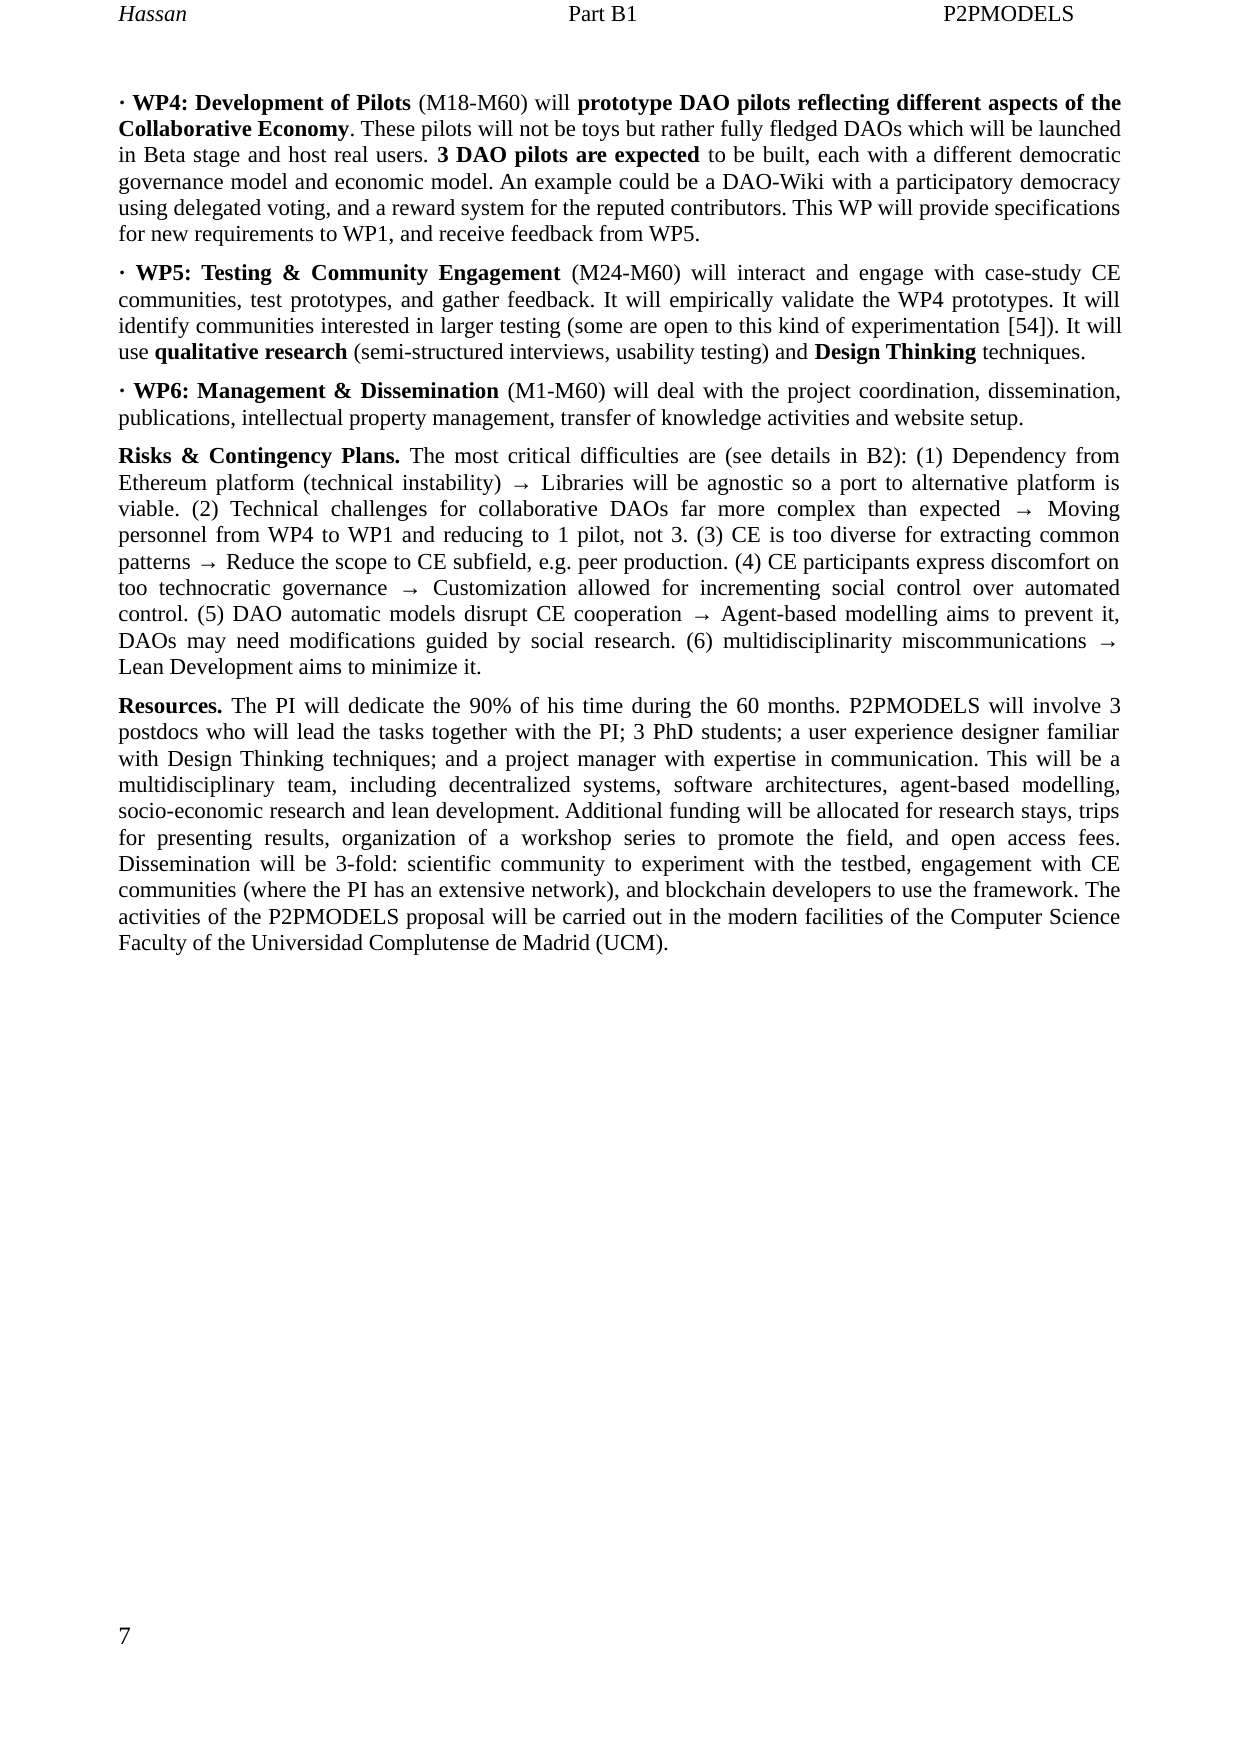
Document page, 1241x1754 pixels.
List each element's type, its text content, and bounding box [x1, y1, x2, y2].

text Risks & Contingency Plans. The most critical difficulties are (see details in B2): (1) Dependency from Ethereum platform (technical instability) → Libraries will be agnostic so a port to alternative platform is viable. (2) Technical challenges for collaborative DAOs far more complex than expected → Moving personnel from WP4 to WP1 and reducing to 1 pilot, not 3. (3) CE is too diverse for extracting common patterns → Reduce the scope to CE subfield, e.g. peer production. (4) CE participants express discomfort on too technocratic governance → Customization allowed for incrementing social control over automated control. (5) DAO automatic models disrupt CE cooperation → Agent-based modelling aims to prevent it, DAOs may need modifications guided by social research. (6) multidisciplinarity miscommunications → Lean Development aims to minimize it. [118, 442, 1122, 679]
text · WP6: Management & Dissemination (M1-M60) will deal with the project coordination, dissemination, publications, intellectual property management, transfer of knowledge activities and website setup. [118, 377, 1122, 430]
text Resources. The PI will dedicate the 90% of his time during the 60 months. P2PMODELS will involve 3 postdocs who will lead the tasks together with the PI; 3 PhD students; a user experience designer familiar with Design Thinking techniques; and a project manager with expertise in communication. This will be a multidisciplinary team, including decentralized systems, software architectures, agent-based modelling, socio-economic research and lean development. Additional funding will be allocated for research stays, trips for presenting results, organization of a workshop series to promote the field, and open access fees. Dissemination will be 3-fold: scientific community to experiment with the testbed, engagement with CE communities (where the PI has an extensive network), and blockchain developers to use the framework. The activities of the P2PMODELS proposal will be carried out in the modern facilities of the Computer Science Faculty of the Universidad Complutense de Madrid (UCM). [118, 692, 1122, 956]
text · WP5: Testing & Community Engagement (M24-M60) will interact and engage with case-study CE communities, test prototypes, and gather feedback. It will empirically validate the WP4 prototypes. It will identify communities interested in larger testing (some are open to this kind of experimentation [54]). It will use qualitative research (semi-structured interviews, usability testing) and Design Thinking techniques. [118, 259, 1122, 365]
text · WP4: Development of Pilots (M18-M60) will prototype DAO pilots reflecting different aspects of the Collaborative Economy. These pilots will not be toys but rather fully fledged DAOs which will be launched in Beta stage and host real users. 3 DAO pilots are expected to be built, each with a different democratic governance model and economic model. An example could be a DAO-Wiki with a participatory democracy using delegated voting, and a reward system for the reputed contributors. This WP will provide specifications for new requirements to WP1, and receive feedback from WP5. [118, 89, 1122, 247]
